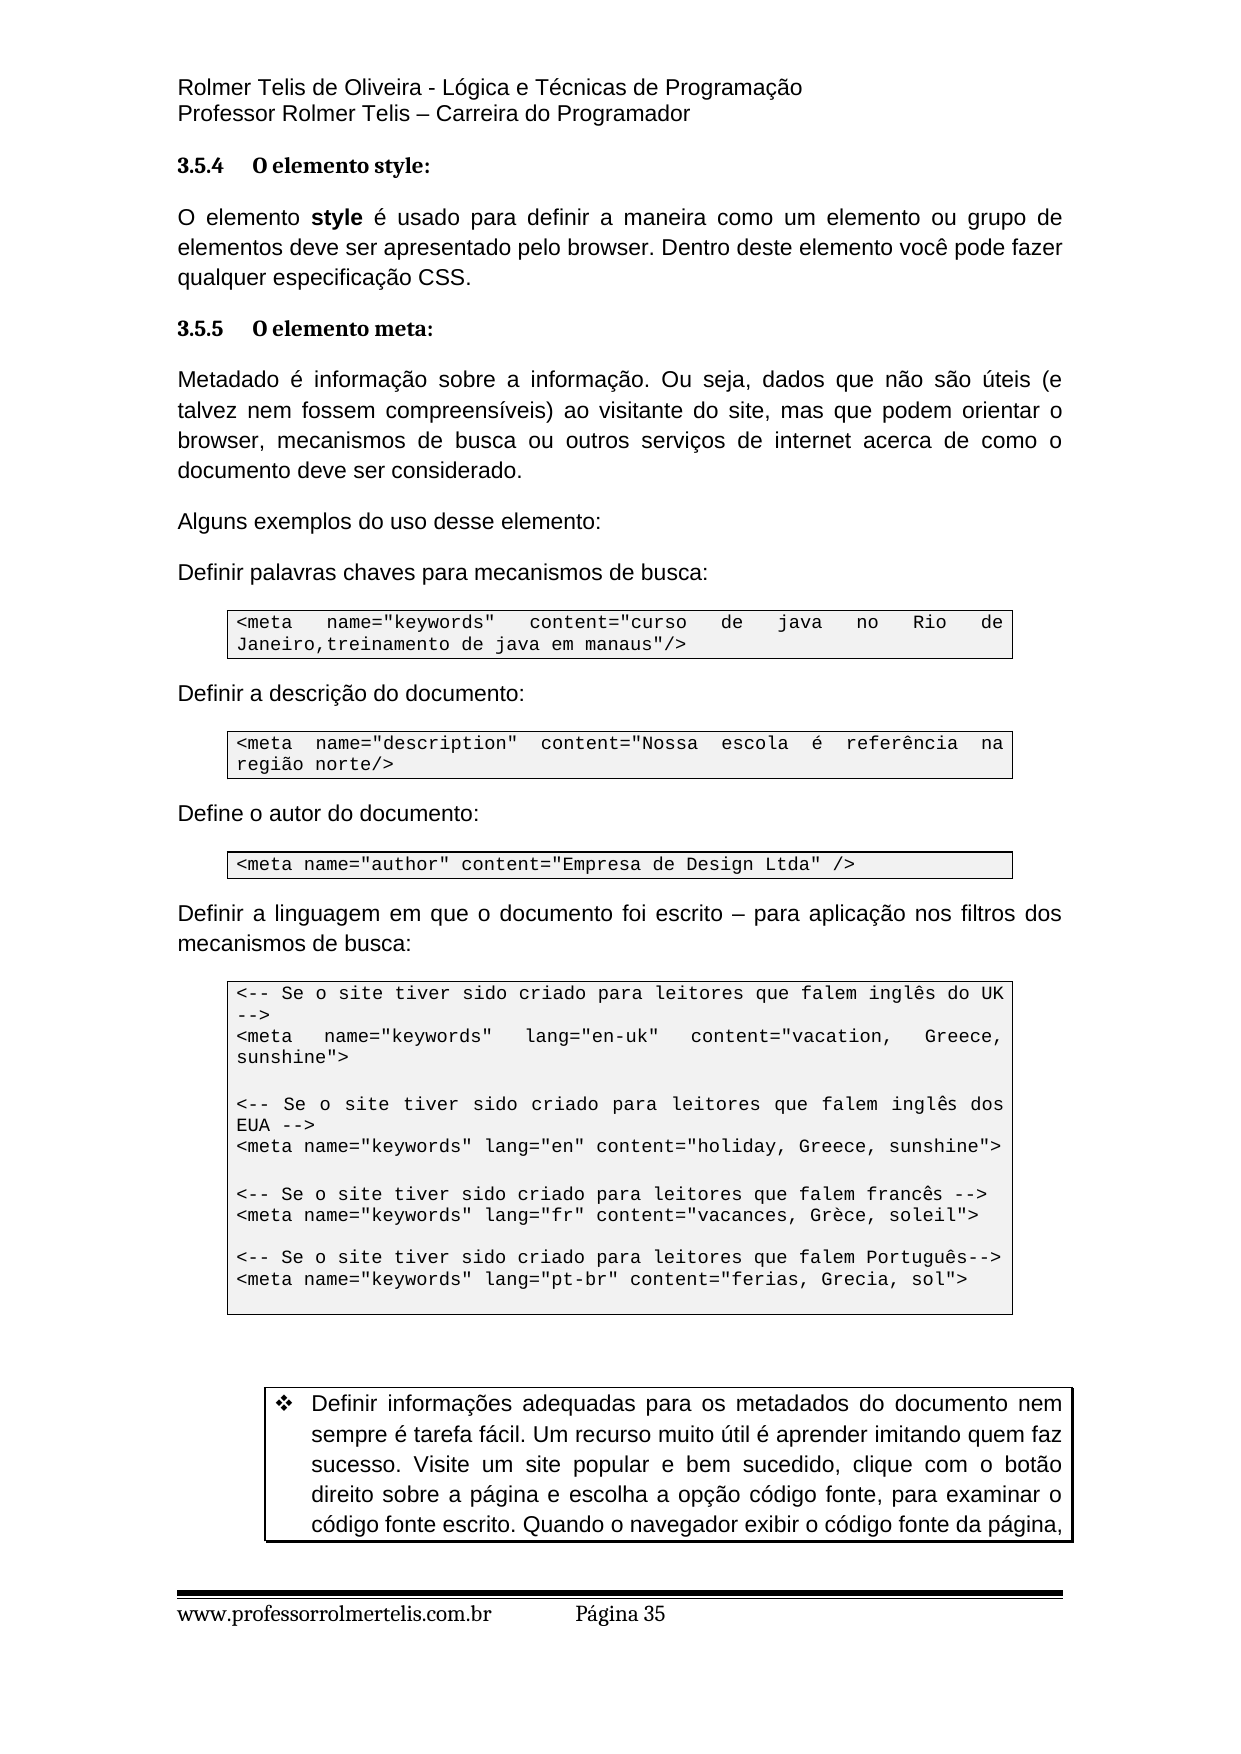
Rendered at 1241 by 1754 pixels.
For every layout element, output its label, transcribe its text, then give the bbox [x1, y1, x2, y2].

text <meta name="author" content="Empresa de Design Ltda" /> [228, 853, 1012, 878]
text <meta name="keywords" content="curso de java no Rio de Janeiro,treinamento de java em manaus"/> [228, 611, 1012, 658]
subtitle O elemento meta: [177, 315, 1063, 342]
text <meta name="description" content="Nossa escola é referência na região norte/> [228, 732, 1012, 778]
text Metadado é informação sobre a informação. Ou seja, dados que não são úteis (e talvez nem fossem compreensíveis) ao visitante do site, mas que podem orientar o browser, mecanismos de busca ou outros serviços de internet acerca de como o documento deve ser considerado. [177, 366, 1063, 483]
text Definir a linguagem em que o documento foi escrito – para aplicação nos filtros dos mecanismos de busca: [177, 900, 1063, 956]
text Define o autor do documento: [177, 800, 1063, 827]
text <-- Se o site tiver sido criado para leitores que falem inglês do UK --> [228, 982, 1012, 1023]
text <meta name="keywords" lang="pt-br" content="ferias, Grecia, sol"> [228, 1266, 1012, 1287]
text <meta name="keywords" lang="en" content="holiday, Greece, sunshine"> [228, 1134, 1012, 1155]
text <-- Se o site tiver sido criado para leitores que falem inglês dos EUA --> [228, 1087, 1012, 1134]
text Alguns exemplos do uso desse elemento: [177, 508, 1063, 534]
text <-- Se o site tiver sido criado para leitores que falem francês --> [228, 1177, 1012, 1202]
text <meta name="keywords" lang="fr" content="vacances, Grèce, soleil"> [228, 1202, 1012, 1224]
subtitle O elemento style: [177, 153, 1063, 179]
text Definir palavras chaves para mecanismos de busca: [177, 559, 1063, 585]
text <meta name="keywords" lang="en-uk" content="vacation, Greece, sunshine"> [228, 1023, 1012, 1066]
text <-- Se o site tiver sido criado para leitores que falem Português--> [228, 1245, 1012, 1266]
text Definir a descrição do documento: [177, 680, 1063, 706]
list Definir informações adequadas para os metadados do documento nem sempre é tarefa fácil. Um recurso muito útil é aprender imitando quem faz sucesso. Visite um site popular e bem sucedido, clique com o botão direito sobre a página e escolha a opção código fonte, para examinar o código fonte escrito. Quando o navegador exibir o código fonte da página, [266, 1388, 1071, 1540]
text O elemento style é usado para definir a maneira como um elemento ou grupo de elementos deve ser apresentado pelo browser. Dentro deste elemento você pode fazer qualquer especificação CSS. [177, 204, 1063, 291]
